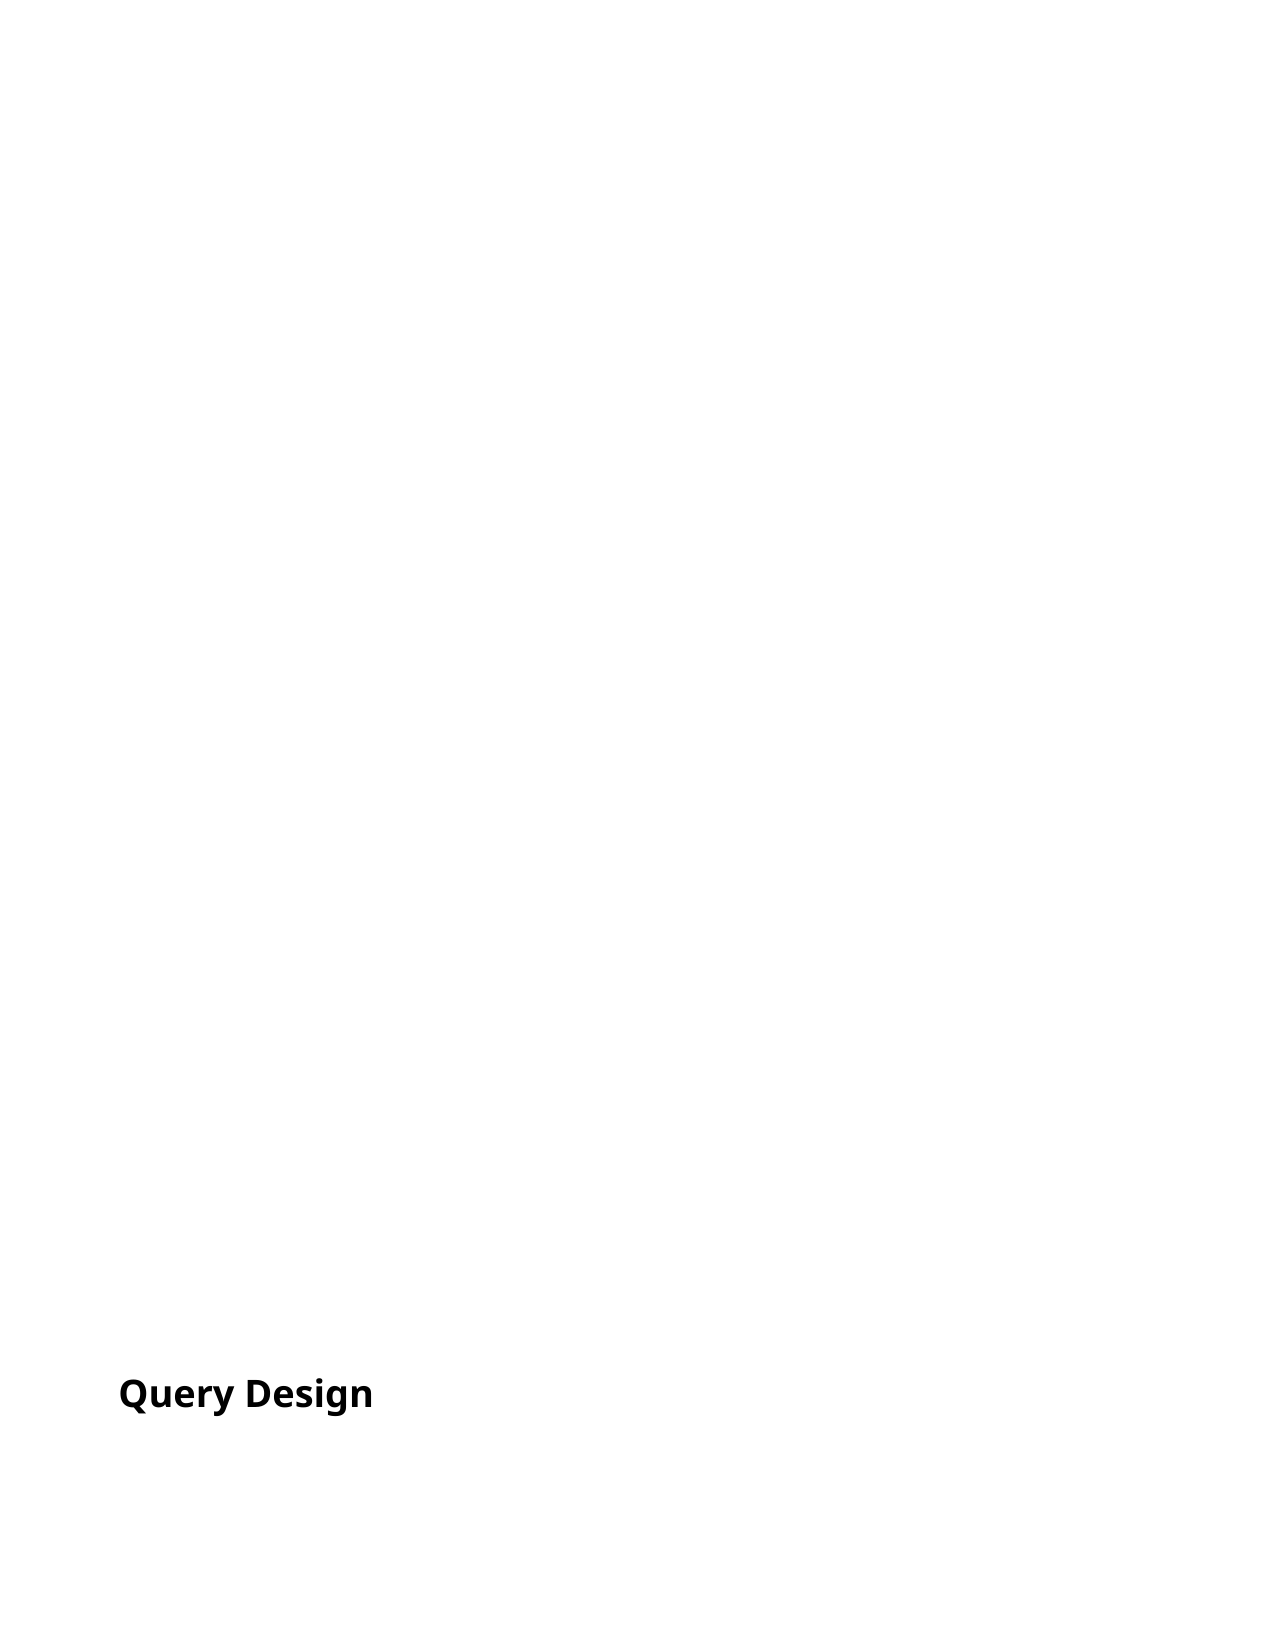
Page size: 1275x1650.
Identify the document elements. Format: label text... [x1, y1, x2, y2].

subtitle Query Design [118, 1366, 1157, 1418]
